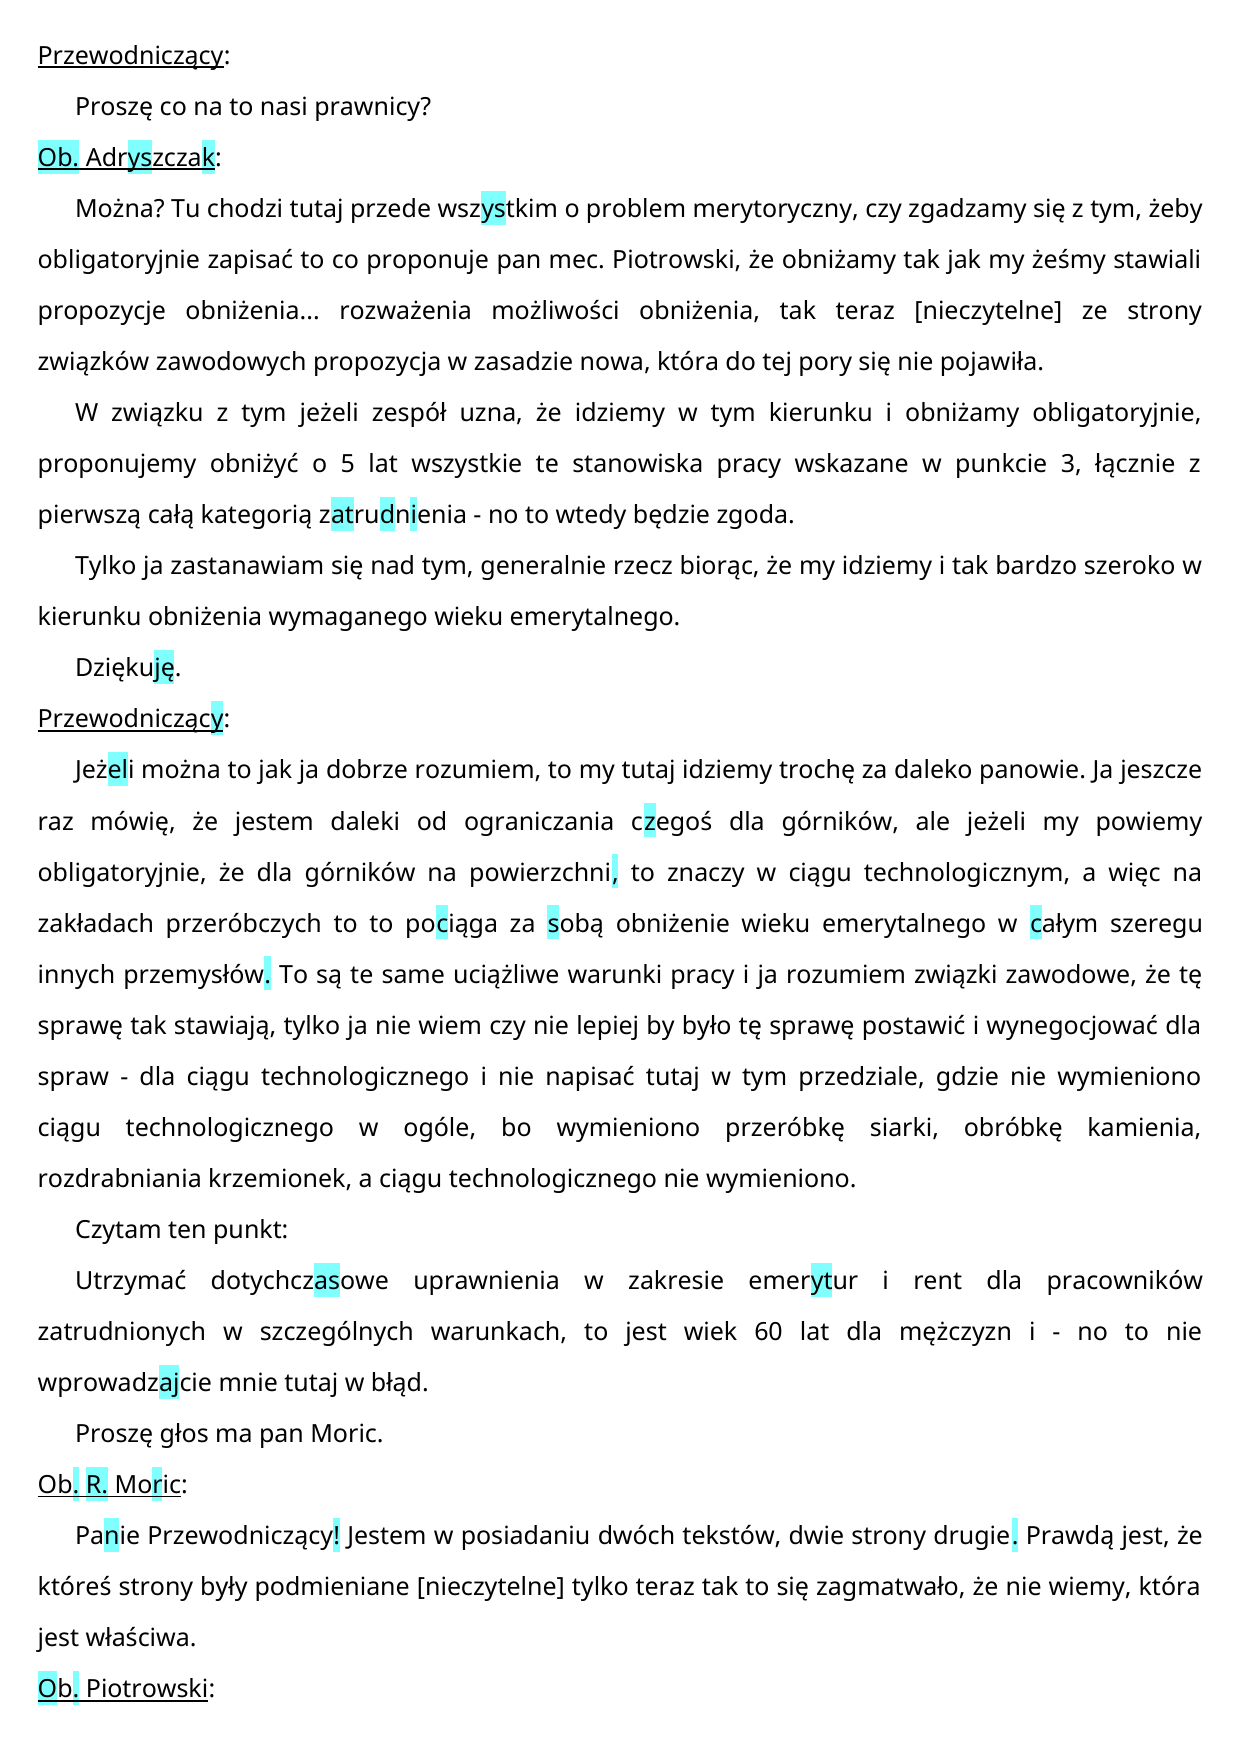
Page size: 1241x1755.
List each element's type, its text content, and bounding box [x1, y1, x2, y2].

text Przewodniczący: [37, 701, 1203, 735]
text Ob. Adryszczak: [37, 139, 1203, 174]
text Ob. R. Moric: [37, 1467, 1203, 1501]
text Tylko ja zastanawiam się nad tym, generalnie rzecz biorąc, że my idziemy i tak bardzo szeroko w kierunku obniżenia wymaganego wieku emerytalnego. [37, 548, 1203, 633]
text Czytam ten punkt: [37, 1211, 1203, 1246]
text Jeżeli można to jak ja dobrze rozumiem, to my tutaj idziemy trochę za daleko panowie. Ja jeszcze raz mówię, że jestem daleki od ograniczania czegoś dla górników, ale jeżeli my powiemy obligatoryjnie, że dla górników na powierzchni, to znaczy w ciągu technologicznym, a więc na zakładach przeróbczych to to pociąga za sobą obniżenie wieku emerytalnego w całym szeregu innych przemysłów. To są te same uciążliwe warunki pracy i ja rozumiem związki zawodowe, że tę sprawę tak stawiają, tylko ja nie wiem czy nie lepiej by było tę sprawę postawić i wynegocjować dla spraw - dla ciągu technologicznego i nie napisać tutaj w tym przedziale, gdzie nie wymieniono ciągu technologicznego w ogóle, bo wymieniono przeróbkę siarki, obróbkę kamienia, rozdrabniania krzemionek, a ciągu technologicznego nie wymieniono. [37, 752, 1203, 1194]
text Przewodniczący: [37, 37, 1203, 72]
text Dziękuję. [37, 650, 1203, 684]
text Można? Tu chodzi tutaj przede wszystkim o problem merytoryczny, czy zgadzamy się z tym, żeby obligatoryjnie zapisać to co proponuje pan mec. Piotrowski, że obniżamy tak jak my żeśmy stawiali propozycje obniżenia... rozważenia możliwości obniżenia, tak teraz [nieczytelne] ze strony związków zawodowych propozycja w zasadzie nowa, która do tej pory się nie pojawiła. [37, 191, 1203, 378]
text Utrzymać dotychczasowe uprawnienia w zakresie emerytur i rent dla pracowników zatrudnionych w szczególnych warunkach, to jest wiek 60 lat dla mężczyzn i - no to nie wprowadzajcie mnie tutaj w błąd. [37, 1262, 1203, 1399]
text Proszę głos ma pan Moric. [37, 1416, 1203, 1450]
text Ob. Piotrowski: [37, 1671, 1203, 1705]
text Panie Przewodniczący! Jestem w posiadaniu dwóch tekstów, dwie strony drugie. Prawdą jest, że któreś strony były podmieniane [nieczytelne] tylko teraz tak to się zagmatwało, że nie wiemy, która jest właściwa. [37, 1518, 1203, 1654]
text W związku z tym jeżeli zespół uzna, że idziemy w tym kierunku i obniżamy obligatoryjnie, proponujemy obniżyć o 5 lat wszystkie te stanowiska pracy wskazane w punkcie 3, łącznie z pierwszą całą kategorią zatrudnienia - no to wtedy będzie zgoda. [37, 395, 1203, 531]
text Proszę co na to nasi prawnicy? [37, 88, 1203, 123]
